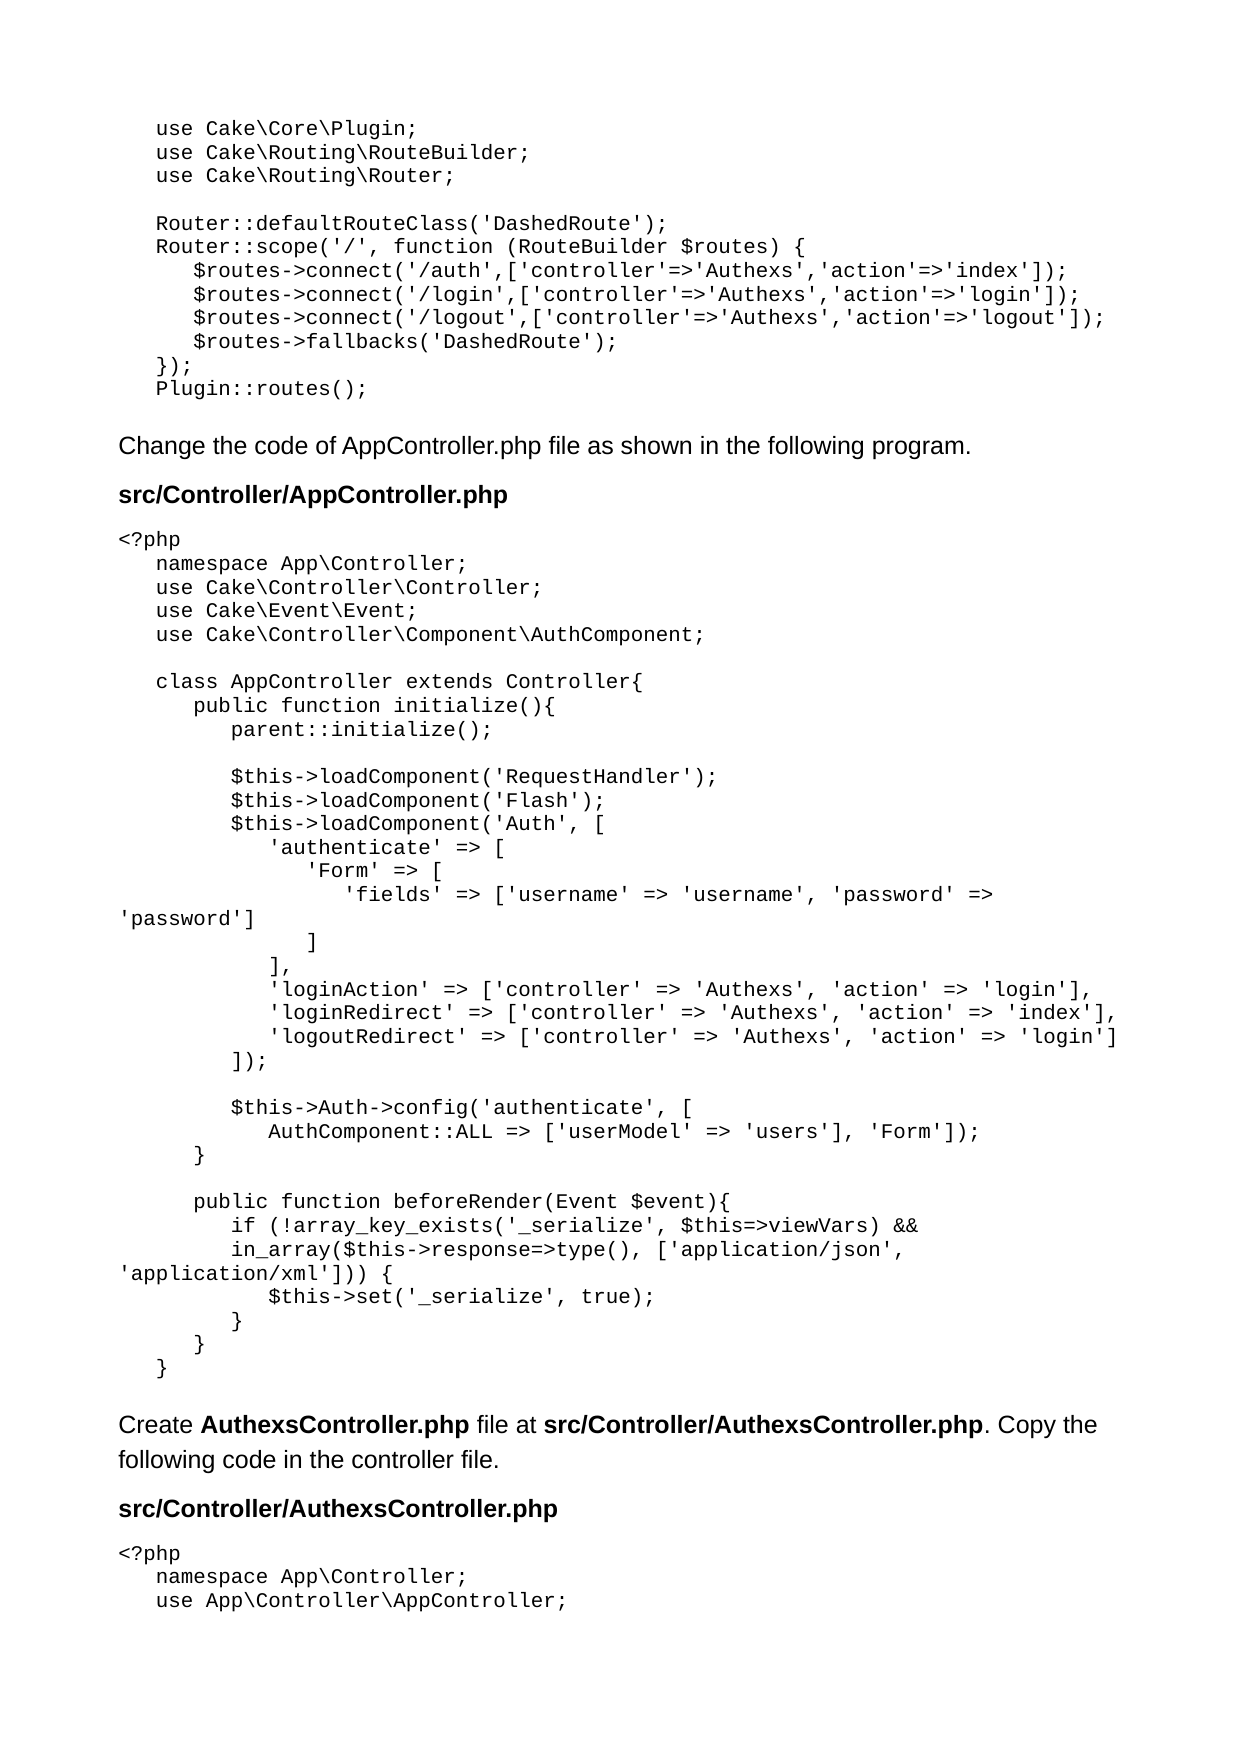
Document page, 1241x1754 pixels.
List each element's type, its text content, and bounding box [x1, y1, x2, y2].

text Create AuthexsController.php file at src/Controller/AuthexsController.php. Copy the following code in the controller file. [118, 1410, 1122, 1473]
text $this->Auth->config('authenticate', [ [118, 1097, 1122, 1121]
text 'fields' => ['username' => 'username', 'password' => 'password'] [118, 884, 1122, 931]
text AuthComponent::ALL => ['userModel' => 'users'], 'Form']); [118, 1121, 1122, 1144]
text <?php [118, 529, 1122, 553]
text $routes->connect('/logout',['controller'=>'Authexs','action'=>'logout']); [118, 307, 1122, 331]
text 'authenticate' => [ [118, 837, 1122, 861]
text } [118, 1144, 1122, 1168]
text use Cake\Event\Event; [118, 600, 1122, 624]
text src/Controller/AuthexsController.php [118, 1494, 1122, 1522]
text use Cake\Controller\Component\AuthComponent; [118, 624, 1122, 648]
text public function beforeRender(Event $event){ [118, 1192, 1122, 1215]
text public function initialize(){ [118, 695, 1122, 719]
text 'loginRedirect' => ['controller' => 'Authexs', 'action' => 'index'], [118, 1002, 1122, 1026]
text ], [118, 955, 1122, 979]
text $this->loadComponent('Flash'); [118, 789, 1122, 813]
text namespace App\Controller; [118, 553, 1122, 577]
text ] [118, 931, 1122, 955]
text } [118, 1310, 1122, 1333]
text 'loginAction' => ['controller' => 'Authexs', 'action' => 'login'], [118, 979, 1122, 1002]
text }); [118, 354, 1122, 378]
text parent::initialize(); [118, 719, 1122, 742]
text src/Controller/AppController.php [118, 480, 1122, 509]
text use App\Controller\AppController; [118, 1590, 1122, 1614]
text use Cake\Core\Plugin; [118, 118, 1122, 142]
text $routes->connect('/auth',['controller'=>'Authexs','action'=>'index']); [118, 260, 1122, 284]
text ]); [118, 1050, 1122, 1073]
text if (!array_key_exists('_serialize', $this=>viewVars) && [118, 1215, 1122, 1239]
text class AppController extends Controller{ [118, 671, 1122, 695]
text in_array($this->response=>type(), ['application/json', 'application/xml'])) { [118, 1239, 1122, 1286]
text 'Form' => [ [118, 861, 1122, 884]
text <?php [118, 1543, 1122, 1566]
text } [118, 1357, 1122, 1381]
text } [118, 1333, 1122, 1357]
text use Cake\Controller\Controller; [118, 577, 1122, 600]
text Plugin::routes(); [118, 378, 1122, 402]
text $routes->connect('/login',['controller'=>'Authexs','action'=>'login']); [118, 284, 1122, 307]
text Change the code of AppController.php file as shown in the following program. [118, 431, 1122, 460]
text use Cake\Routing\RouteBuilder; [118, 142, 1122, 165]
text $this->loadComponent('RequestHandler'); [118, 766, 1122, 789]
text $routes->fallbacks('DashedRoute'); [118, 331, 1122, 354]
text $this->loadComponent('Auth', [ [118, 813, 1122, 837]
text Router::scope('/', function (RouteBuilder $routes) { [118, 236, 1122, 260]
text use Cake\Routing\Router; [118, 165, 1122, 189]
text $this->set('_serialize', true); [118, 1286, 1122, 1310]
text namespace App\Controller; [118, 1566, 1122, 1590]
text 'logoutRedirect' => ['controller' => 'Authexs', 'action' => 'login'] [118, 1026, 1122, 1050]
text Router::defaultRouteClass('DashedRoute'); [118, 213, 1122, 236]
